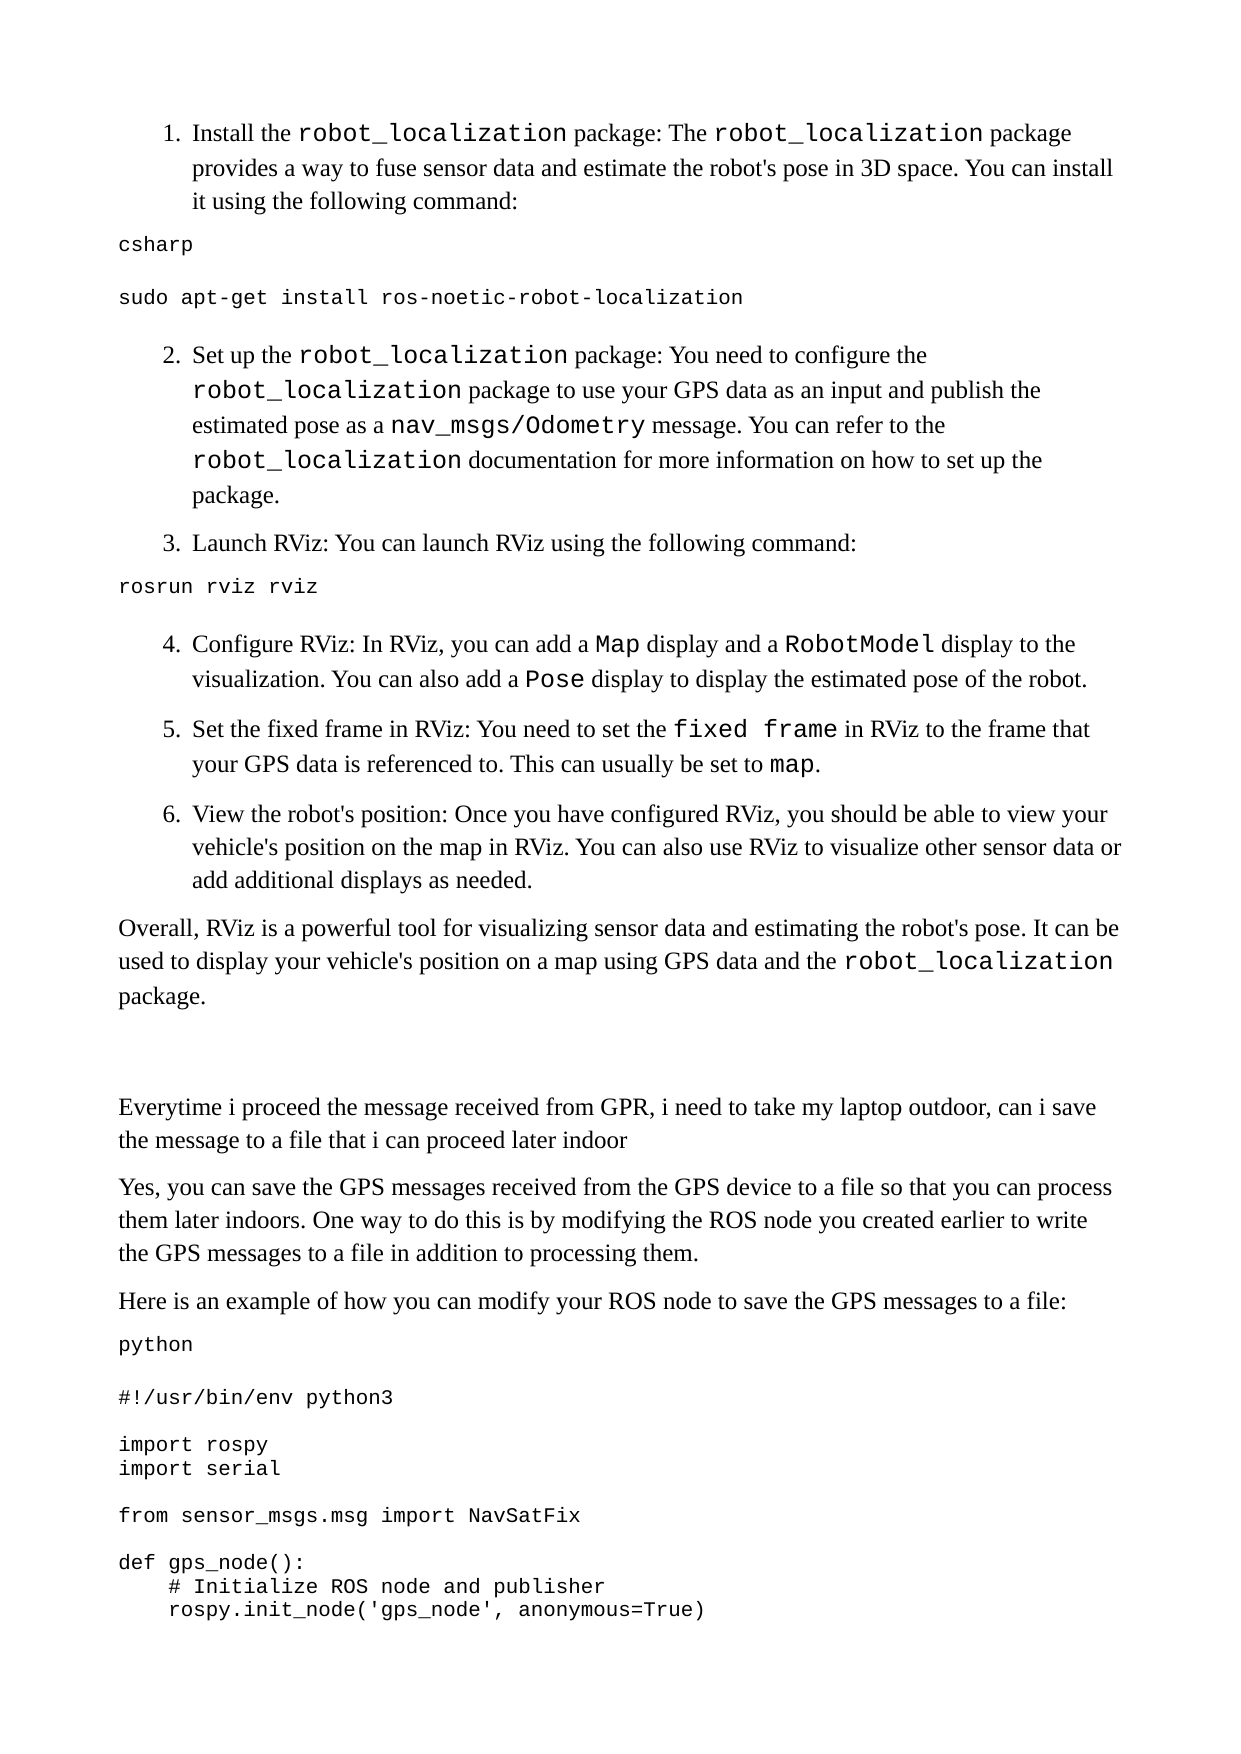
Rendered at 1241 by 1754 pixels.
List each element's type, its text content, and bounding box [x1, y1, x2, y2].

list View the robot's position: Once you have configured RViz, you should be able to view your vehicle's position on the map in RViz. You can also use RViz to visualize other sensor data or add additional displays as needed. [162, 799, 1122, 894]
text python [118, 1333, 1122, 1357]
list Set the fixed frame in RViz: You need to set the fixed frame in RViz to the frame that your GPS data is referenced to. This can usually be set to map. [162, 714, 1122, 780]
text import serial [118, 1458, 1122, 1481]
text def gps_node(): [118, 1552, 1122, 1576]
text import rospy [118, 1434, 1122, 1458]
text Yes, you can save the GPS messages received from the GPS device to a file so that you can process them later indoors. One way to do this is by modifying the ROS node you created earlier to write the GPS messages to a file in addition to processing them. [118, 1172, 1122, 1267]
text Overall, RViz is a powerful tool for visualizing sensor data and estimating the robot's pose. It can be used to display your vehicle's position on a map using GPS data and the robot_localization package. [118, 913, 1122, 1009]
text Everytime i proceed the message received from GPR, i need to take my laptop outdoor, can i save the message to a file that i can proceed later indoor [118, 1092, 1122, 1153]
text Here is an example of how you can modify your ROS node to save the GPS messages to a file: [118, 1286, 1122, 1315]
list Set up the robot_localization package: You need to configure the robot_localization package to use your GPS data as an input and publish the estimated pose as a nav_msgs/Odometry message. You can refer to the robot_localization documentation for more information on how to set up the package. [162, 340, 1122, 509]
text csharp [118, 234, 1122, 257]
text # Initialize ROS node and publisher [118, 1576, 1122, 1599]
text #!/usr/bin/env python3 [118, 1387, 1122, 1410]
list Configure RViz: In RViz, you can add a Map display and a RobotModel display to the visualization. You can also add a Pose display to display the estimated pose of the robot. [162, 629, 1122, 695]
list Launch RViz: You can launch RViz using the following command: [162, 528, 1122, 557]
text rosrun rviz rviz [118, 576, 1122, 599]
text from sensor_msgs.msg import NavSatFix [118, 1505, 1122, 1528]
text sudo apt-get install ros-noetic-robot-localization [118, 287, 1122, 311]
text rospy.init_node('gps_node', anonymous=True) [118, 1599, 1122, 1623]
list Install the robot_localization package: The robot_localization package provides a way to fuse sensor data and estimate the robot's pose in 3D space. You can install it using the following command: [162, 118, 1122, 215]
